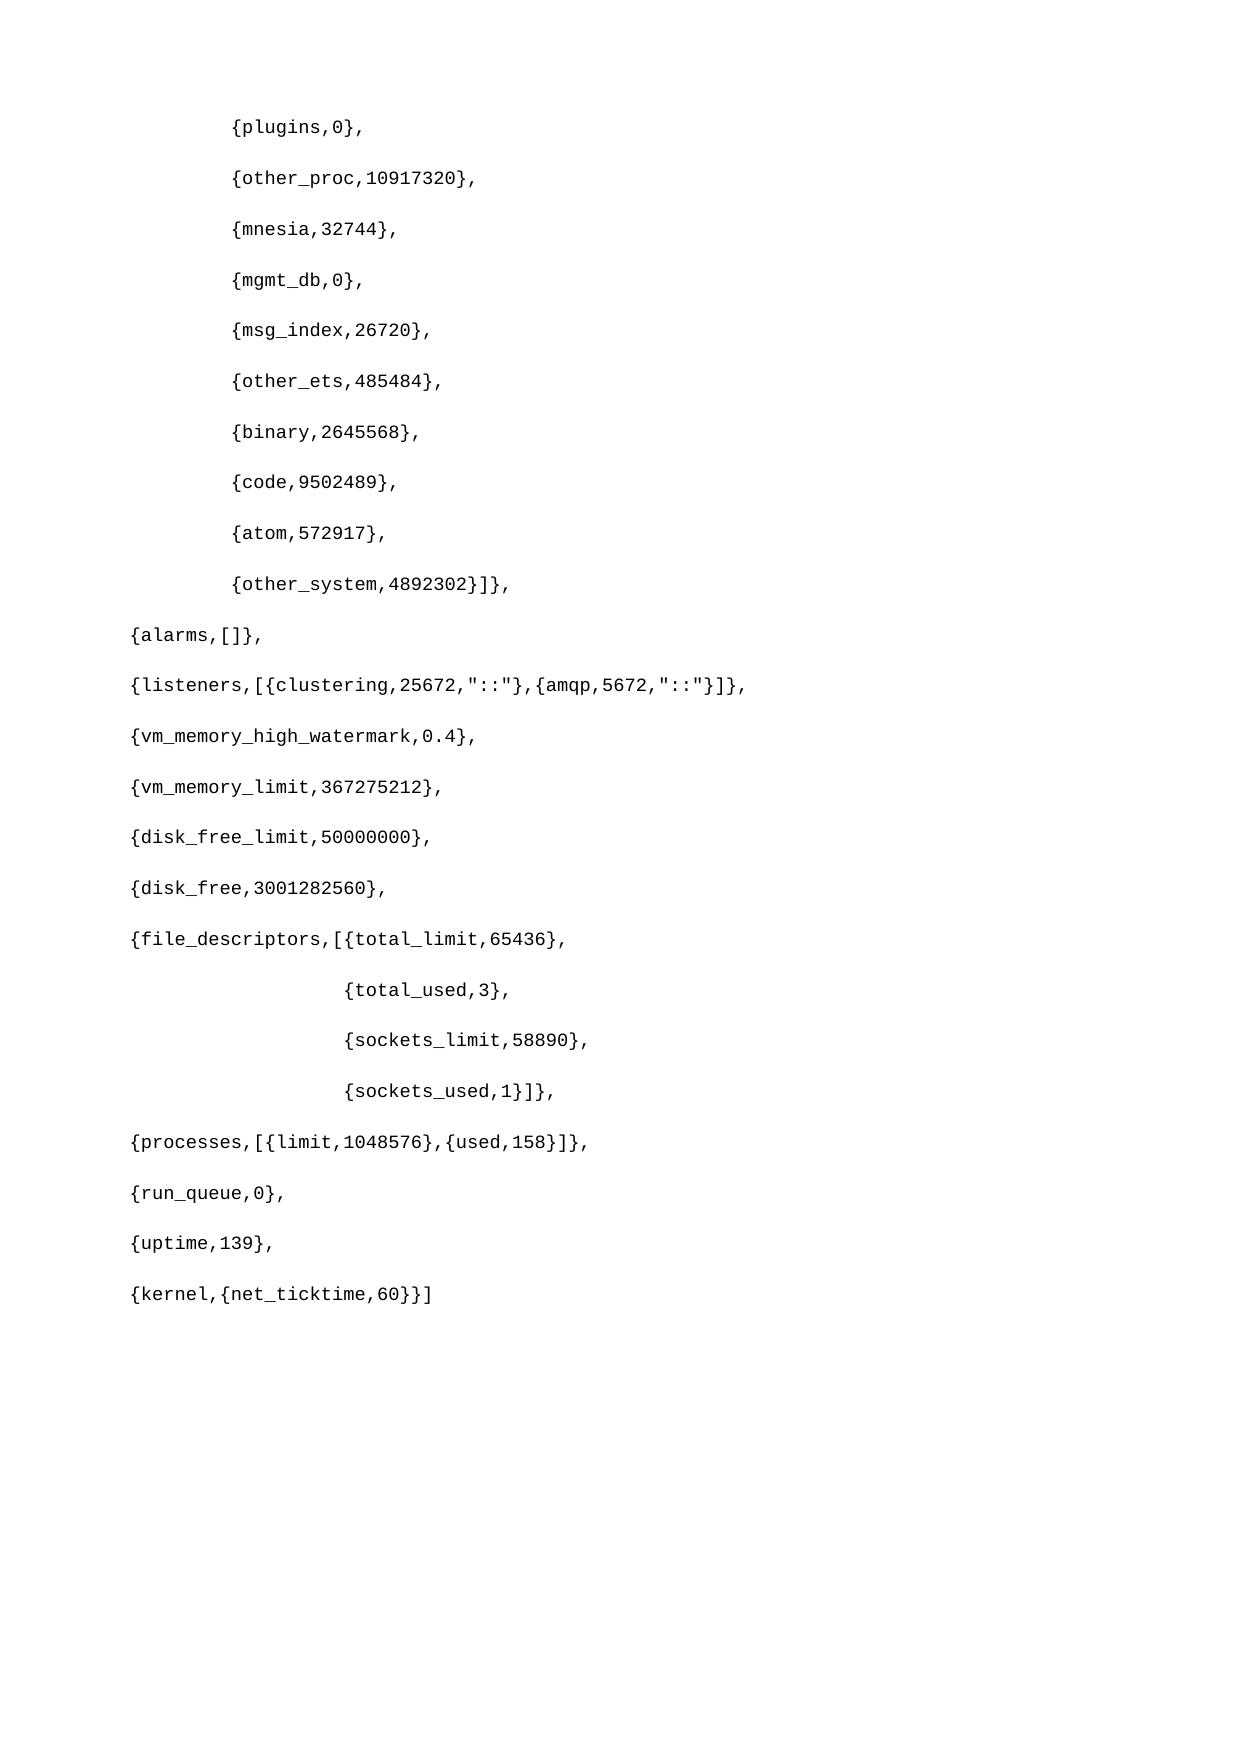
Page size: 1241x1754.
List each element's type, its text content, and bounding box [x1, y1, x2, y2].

text {vm_memory_limit,367275212}, [118, 778, 1122, 799]
text {disk_free_limit,50000000}, [118, 828, 1122, 849]
text {file_descriptors,[{total_limit,65436}, [118, 930, 1122, 951]
text {mgmt_db,0}, [118, 270, 1122, 292]
text {run_queue,0}, [118, 1183, 1122, 1205]
text {code,9502489}, [118, 473, 1122, 494]
text {msg_index,26720}, [118, 321, 1122, 342]
text {mnesia,32744}, [118, 219, 1122, 241]
text {listeners,[{clustering,25672,"::"},{amqp,5672,"::"}]}, [118, 676, 1122, 697]
text {plugins,0}, [118, 118, 1122, 139]
text {alarms,[]}, [118, 625, 1122, 647]
text {disk_free,3001282560}, [118, 879, 1122, 900]
text {sockets_limit,58890}, [118, 1031, 1122, 1052]
text {kernel,{net_ticktime,60}}] [118, 1285, 1122, 1306]
text {other_ets,485484}, [118, 372, 1122, 393]
text {atom,572917}, [118, 524, 1122, 545]
text {binary,2645568}, [118, 422, 1122, 444]
text {total_used,3}, [118, 981, 1122, 1002]
text {other_system,4892302}]}, [118, 575, 1122, 596]
text {uptime,139}, [118, 1234, 1122, 1255]
text {sockets_used,1}]}, [118, 1082, 1122, 1103]
text {vm_memory_high_watermark,0.4}, [118, 727, 1122, 748]
text {processes,[{limit,1048576},{used,158}]}, [118, 1133, 1122, 1154]
text {other_proc,10917320}, [118, 169, 1122, 190]
